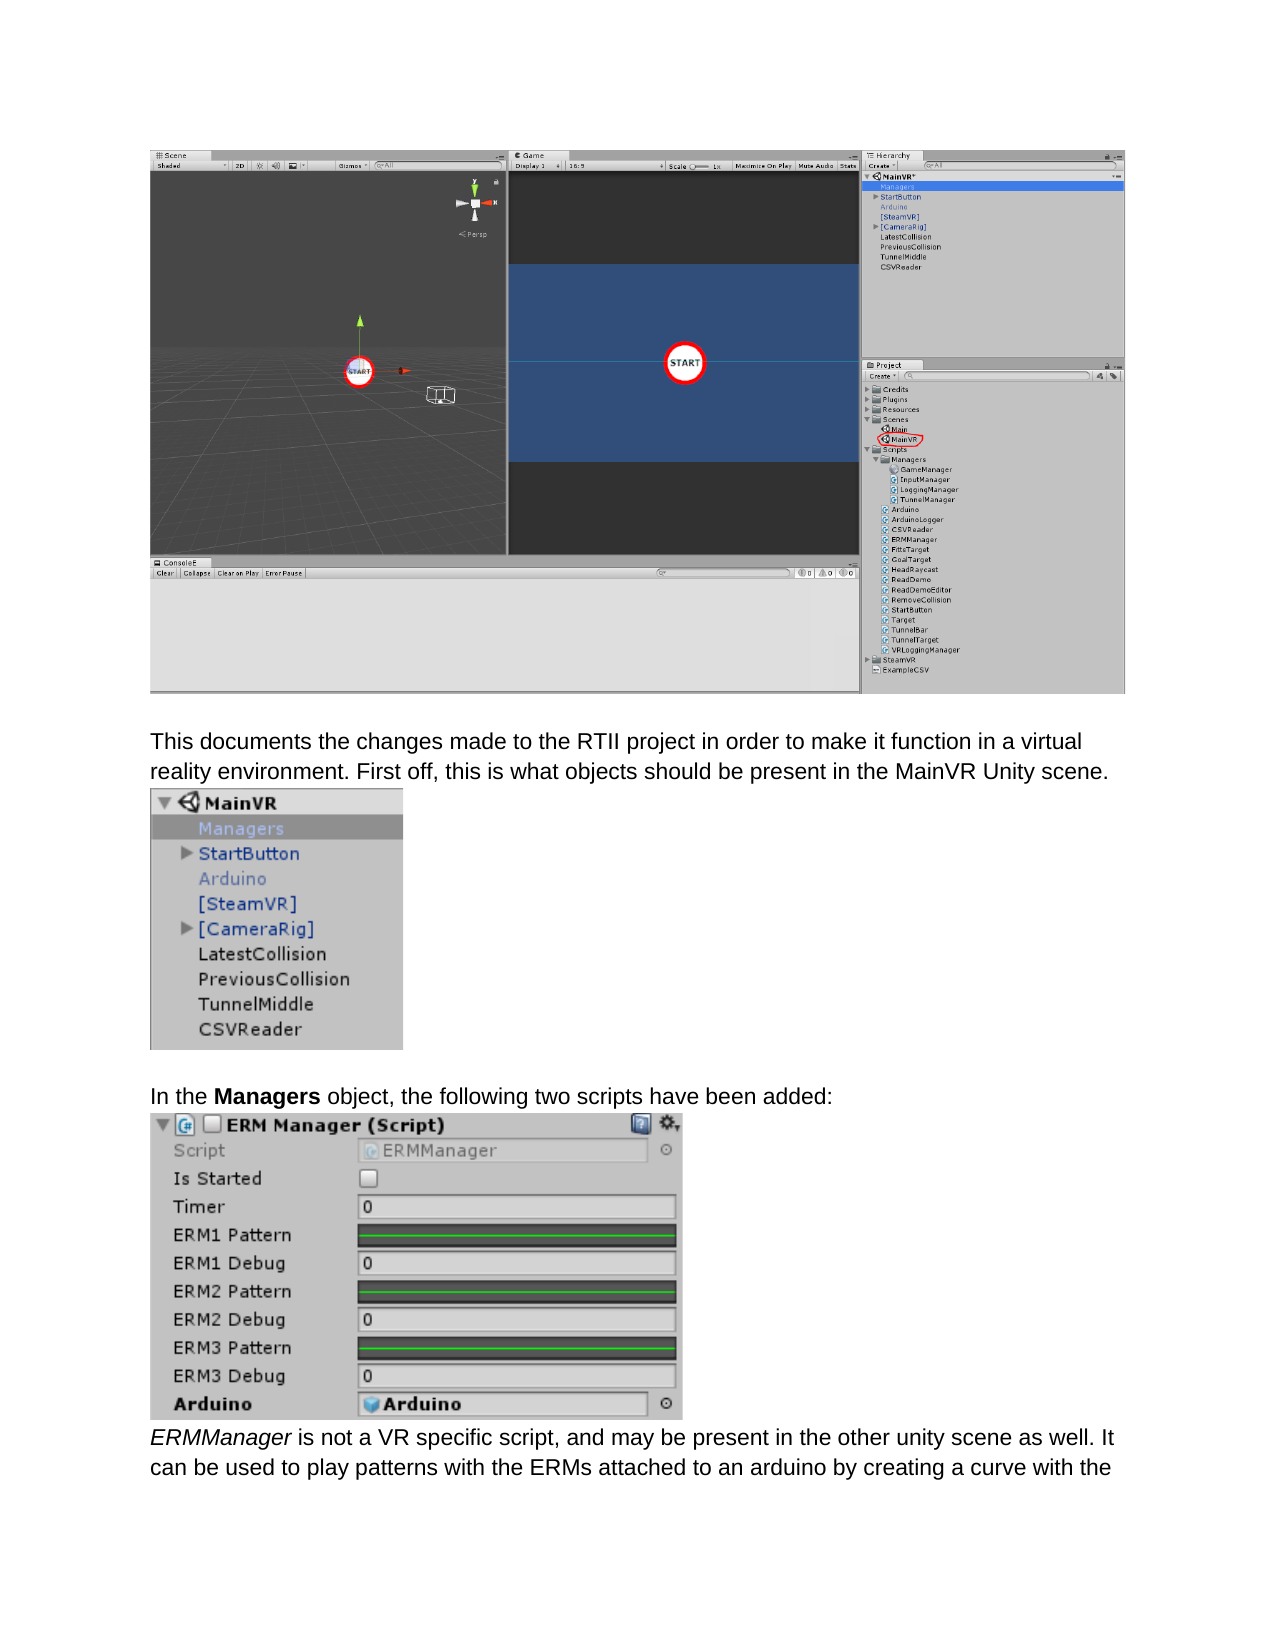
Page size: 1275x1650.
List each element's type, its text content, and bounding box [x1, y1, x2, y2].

picture [150, 1113, 683, 1420]
text In the Managers object, the following two scripts have been added: [150, 1083, 1125, 1109]
picture [150, 788, 404, 1050]
picture [150, 150, 1125, 694]
text ERMManager is not a VR specific script, and may be present in the other unity scene as well. It can be used to play patterns with the ERMs attached to an arduino by creating a curve with the [150, 1423, 1125, 1480]
text This documents the changes made to the RTII project in order to make it function in a virtual reality environment. First off, this is what objects should be present in the MainVR Unity scene. [150, 728, 1125, 784]
